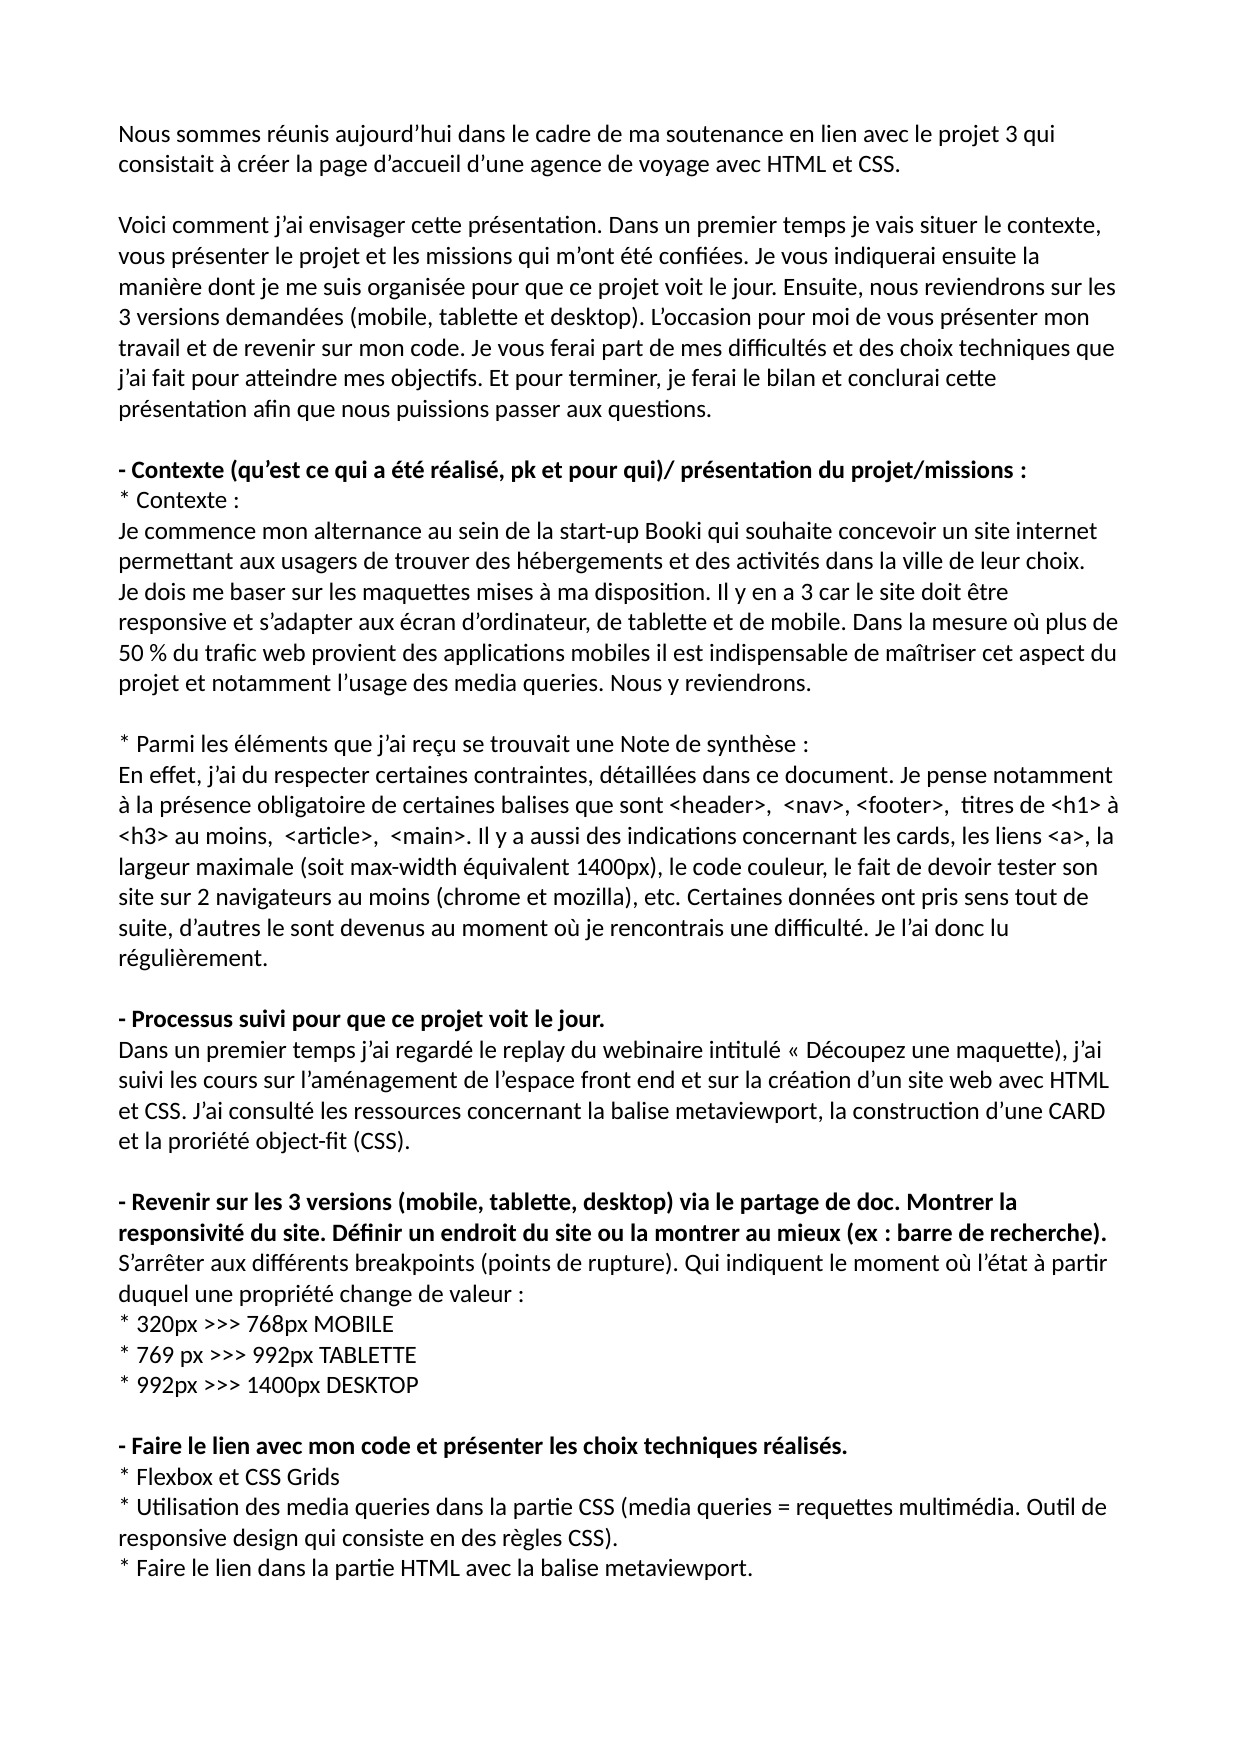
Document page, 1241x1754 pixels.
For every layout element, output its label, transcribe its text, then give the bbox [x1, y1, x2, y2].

text * Utilisation des media queries dans la partie CSS (media queries = requettes multimédia. Outil de responsive design qui consiste en des règles CSS). [118, 1492, 1122, 1553]
text - Processus suivi pour que ce projet voit le jour. [118, 1003, 1122, 1034]
text - Faire le lien avec mon code et présenter les choix techniques réalisés. [118, 1431, 1122, 1461]
text Je dois me baser sur les maquettes mises à ma disposition. Il y en a 3 car le site doit être responsive et s’adapter aux écran d’ordinateur, de tablette et de mobile. Dans la mesure où plus de 50 % du trafic web provient des applications mobiles il est indispensable de maîtriser cet aspect du projet et notamment l’usage des media queries. Nous y reviendrons. [118, 576, 1122, 698]
text Je commence mon alternance au sein de la start-up Booki qui souhaite concevoir un site internet permettant aux usagers de trouver des hébergements et des activités dans la ville de leur choix. [118, 515, 1122, 576]
text Dans un premier temps j’ai regardé le replay du webinaire intitulé « Découpez une maquette), j’ai suivi les cours sur l’aménagement de l’espace front end et sur la création d’un site web avec HTML et CSS. J’ai consulté les ressources concernant la balise metaviewport, la construction d’une CARD et la proriété object-fit (CSS). [118, 1034, 1122, 1156]
text * Flexbox et CSS Grids [118, 1461, 1122, 1492]
text * 320px >>> 768px MOBILE [118, 1308, 1122, 1339]
text Voici comment j’ai envisager cette présentation. Dans un premier temps je vais situer le contexte, vous présenter le projet et les missions qui m’ont été confiées. Je vous indiquerai ensuite la manière dont je me suis organisée pour que ce projet voit le jour. Ensuite, nous reviendrons sur les 3 versions demandées (mobile, tablette et desktop). L’occasion pour moi de vous présenter mon travail et de revenir sur mon code. Je vous ferai part de mes difficultés et des choix techniques que j’ai fait pour atteindre mes objectifs. Et pour terminer, je ferai le bilan et conclurai cette présentation afin que nous puissions passer aux questions. [118, 210, 1122, 423]
text - Revenir sur les 3 versions (mobile, tablette, desktop) via le partage de doc. Montrer la responsivité du site. Définir un endroit du site ou la montrer au mieux (ex : barre de recherche). S’arrêter aux différents breakpoints (points de rupture). Qui indiquent le moment où l’état à partir duquel une propriété change de valeur : [118, 1186, 1122, 1308]
text Nous sommes réunis aujourd’hui dans le cadre de ma soutenance en lien avec le projet 3 qui consistait à créer la page d’accueil d’une agence de voyage avec HTML et CSS. [118, 118, 1122, 179]
text * Contexte : [118, 484, 1122, 515]
text En effet, j’ai du respecter certaines contraintes, détaillées dans ce document. Je pense notamment à la présence obligatoire de certaines balises que sont <header>, <nav>, <footer>, titres de <h1> à <h3> au moins, <article>, <main>. Il y a aussi des indications concernant les cards, les liens <a>, la largeur maximale (soit max-width équivalent 1400px), le code couleur, le fait de devoir tester son site sur 2 navigateurs au moins (chrome et mozilla), etc. Certaines données ont pris sens tout de suite, d’autres le sont devenus au moment où je rencontrais une difficulté. Je l’ai donc lu régulièrement. [118, 759, 1122, 973]
text * 769 px >>> 992px TABLETTE [118, 1339, 1122, 1369]
text * Faire le lien dans la partie HTML avec la balise metaviewport. [118, 1553, 1122, 1583]
text - Contexte (qu’est ce qui a été réalisé, pk et pour qui)/ présentation du projet/missions : [118, 454, 1122, 484]
text * Parmi les éléments que j’ai reçu se trouvait une Note de synthèse : [118, 728, 1122, 759]
text * 992px >>> 1400px DESKTOP [118, 1369, 1122, 1400]
